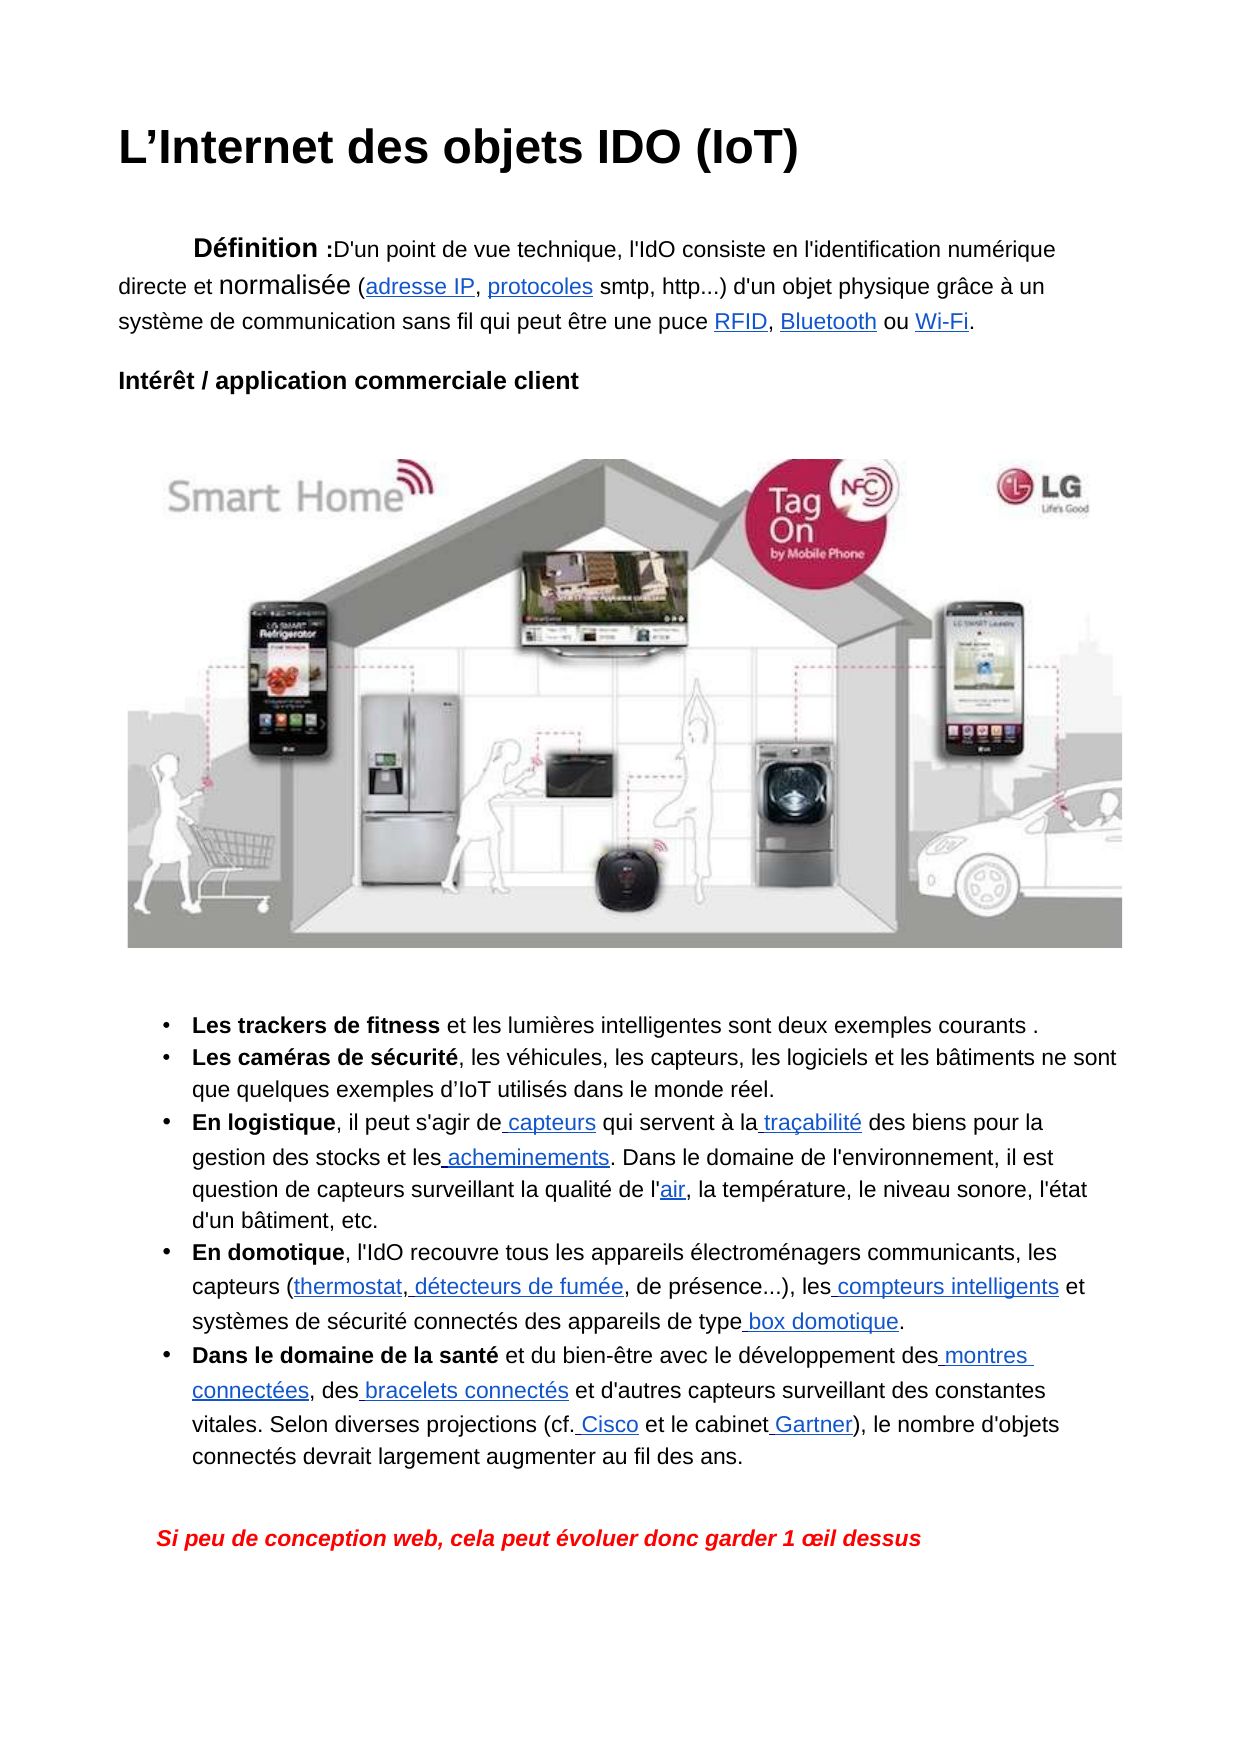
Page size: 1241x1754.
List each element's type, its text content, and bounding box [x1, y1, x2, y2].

list Dans le domaine de la santé et du bien-être avec le développement des montres connectées, des bracelets connectés et d'autres capteurs surveillant des constantes vitales. Selon diverses projections (cf. Cisco et le cabinet Gartner), le nombre d'objets connectés devrait largement augmenter au fil des ans. [162, 1340, 1122, 1469]
subtitle L’Internet des objets IDO (IoT) [118, 118, 1122, 173]
picture [118, 459, 1123, 948]
list Les caméras de sécurité, les véhicules, les capteurs, les logiciels et les bâtiments ne sont que quelques exemples d’IoT utilisés dans le monde réel. [162, 1044, 1122, 1102]
list En logistique, il peut s'agir de capteurs qui servent à la traçabilité des biens pour la gestion des stocks et les acheminements. Dans le domaine de l'environnement, il est question de capteurs surveillant la qualité de l'air, la température, le niveau sonore, l'état d'un bâtiment, etc. [162, 1107, 1122, 1233]
text Définition :D'un point de vue technique, l'IdO consiste en l'identification numérique directe et normalisée (adresse IP, protocoles smtp, http...) d'un objet physique grâce à un système de communication sans fil qui peut être une puce RFID, Bluetooth ou Wi-Fi. [118, 232, 1122, 335]
text Si peu de conception web, cela peut évoluer donc garder 1 œil dessus [118, 1525, 1122, 1551]
list En domotique, l'IdO recouvre tous les appareils électroménagers communicants, les capteurs (thermostat, détecteurs de fumée, de présence...), les compteurs intelligents et systèmes de sécurité connectés des appareils de type box domotique. [162, 1239, 1122, 1334]
list Les trackers de fitness et les lumières intelligentes sont deux exemples courants . [162, 1012, 1122, 1039]
text Intérêt / application commerciale client [118, 366, 1122, 394]
